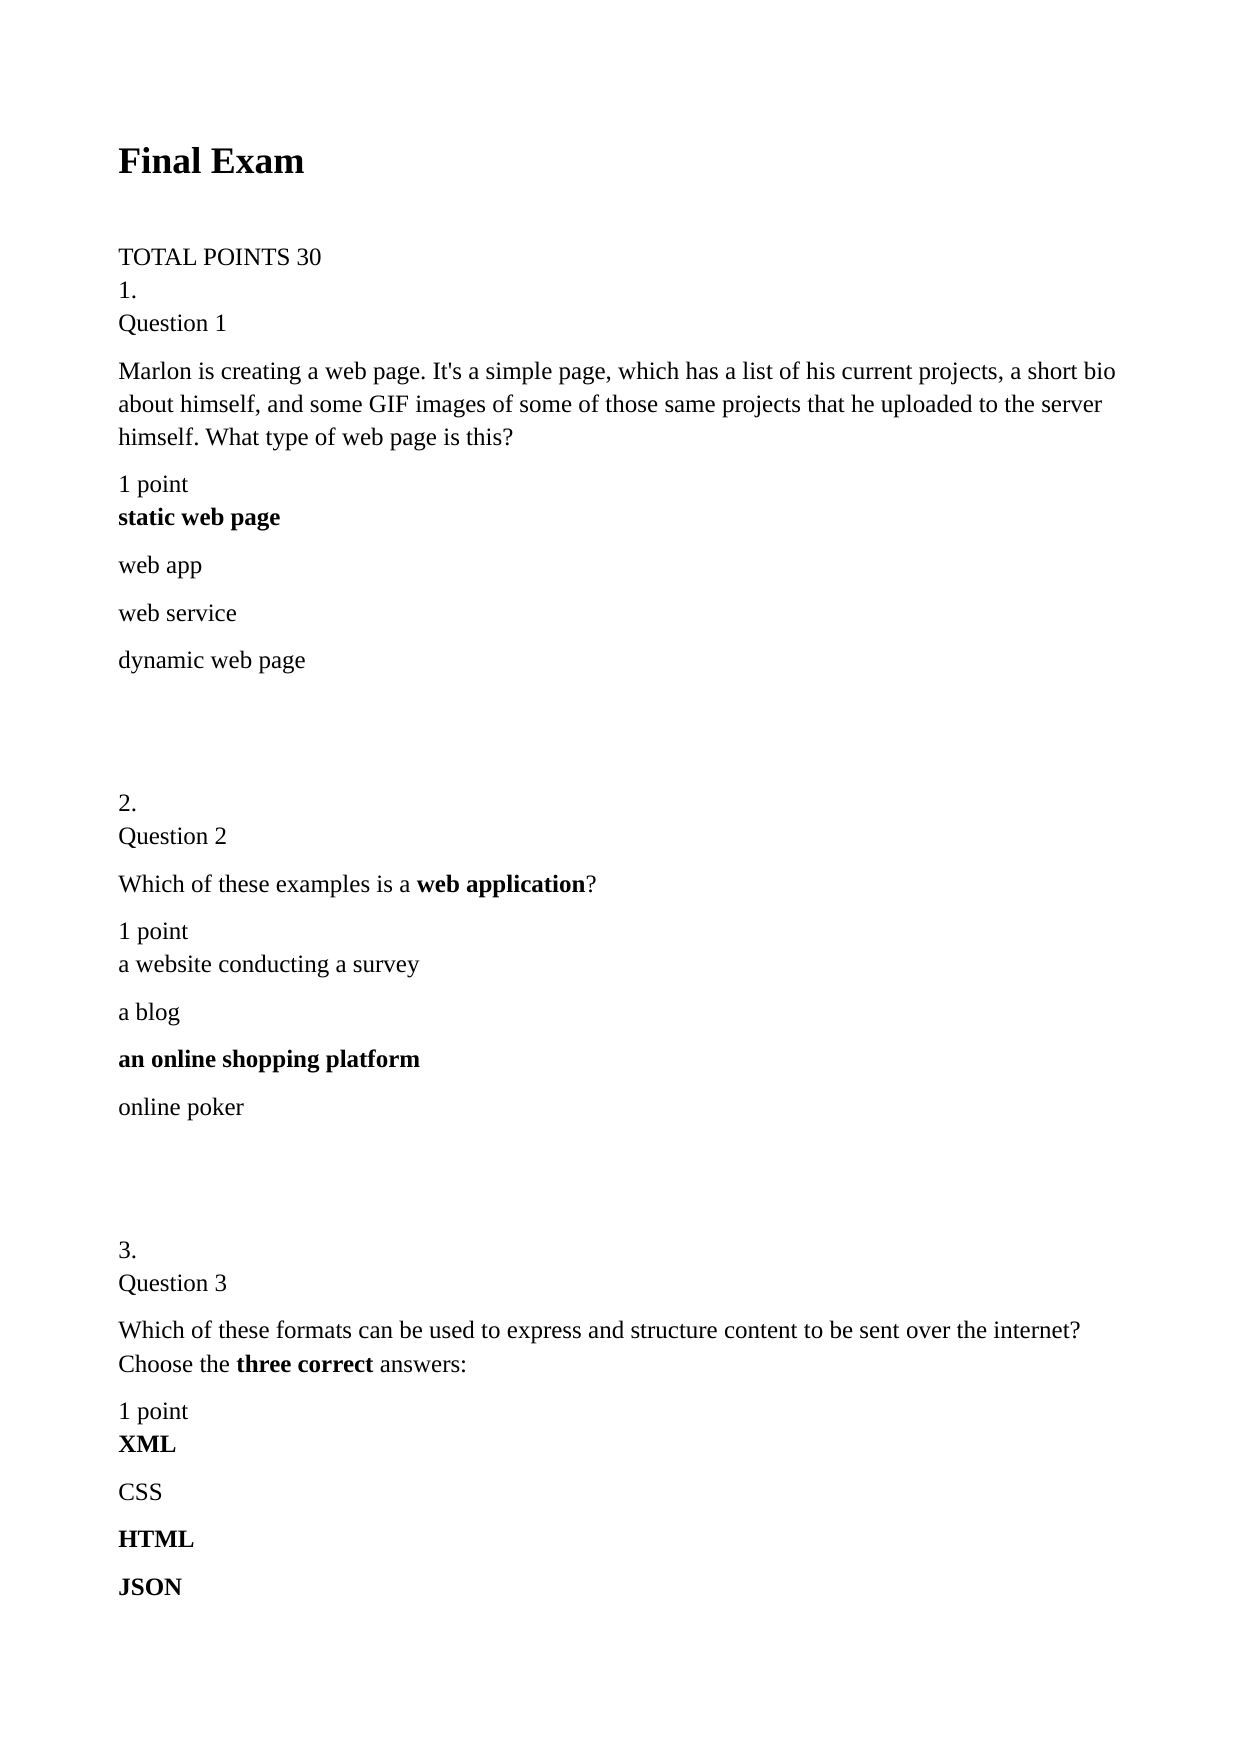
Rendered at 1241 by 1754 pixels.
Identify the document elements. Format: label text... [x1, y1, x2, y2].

text a blog [118, 997, 1122, 1026]
text static web page [118, 502, 1122, 531]
text 2. [118, 788, 1122, 817]
text Which of these examples is a web application? [118, 869, 1122, 897]
text CSS [118, 1477, 1122, 1506]
text online poker [118, 1092, 1122, 1121]
text 1 point [118, 1396, 1122, 1425]
text HTML [118, 1524, 1122, 1553]
subtitle Final Exam [118, 139, 1122, 182]
text an online shopping platform [118, 1044, 1122, 1073]
text web app [118, 550, 1122, 579]
text dynamic web page [118, 645, 1122, 674]
text 3. [118, 1235, 1122, 1264]
text Question 2 [118, 821, 1122, 850]
text 1 point [118, 469, 1122, 498]
text 1 point [118, 916, 1122, 945]
text JSON [118, 1572, 1122, 1601]
text Question 3 [118, 1268, 1122, 1297]
text web service [118, 598, 1122, 626]
text Which of these formats can be used to express and structure content to be sent over the internet? Choose the three correct answers: [118, 1316, 1122, 1377]
text 1. [118, 275, 1122, 304]
text TOTAL POINTS 30 [118, 242, 1122, 271]
text Question 1 [118, 308, 1122, 337]
text a website conducting a survey [118, 949, 1122, 978]
text Marlon is creating a web page. It's a simple page, which has a list of his current projects, a short bio about himself, and some GIF images of some of those same projects that he uploaded to the server himself. What type of web page is this? [118, 356, 1122, 451]
text XML [118, 1429, 1122, 1458]
